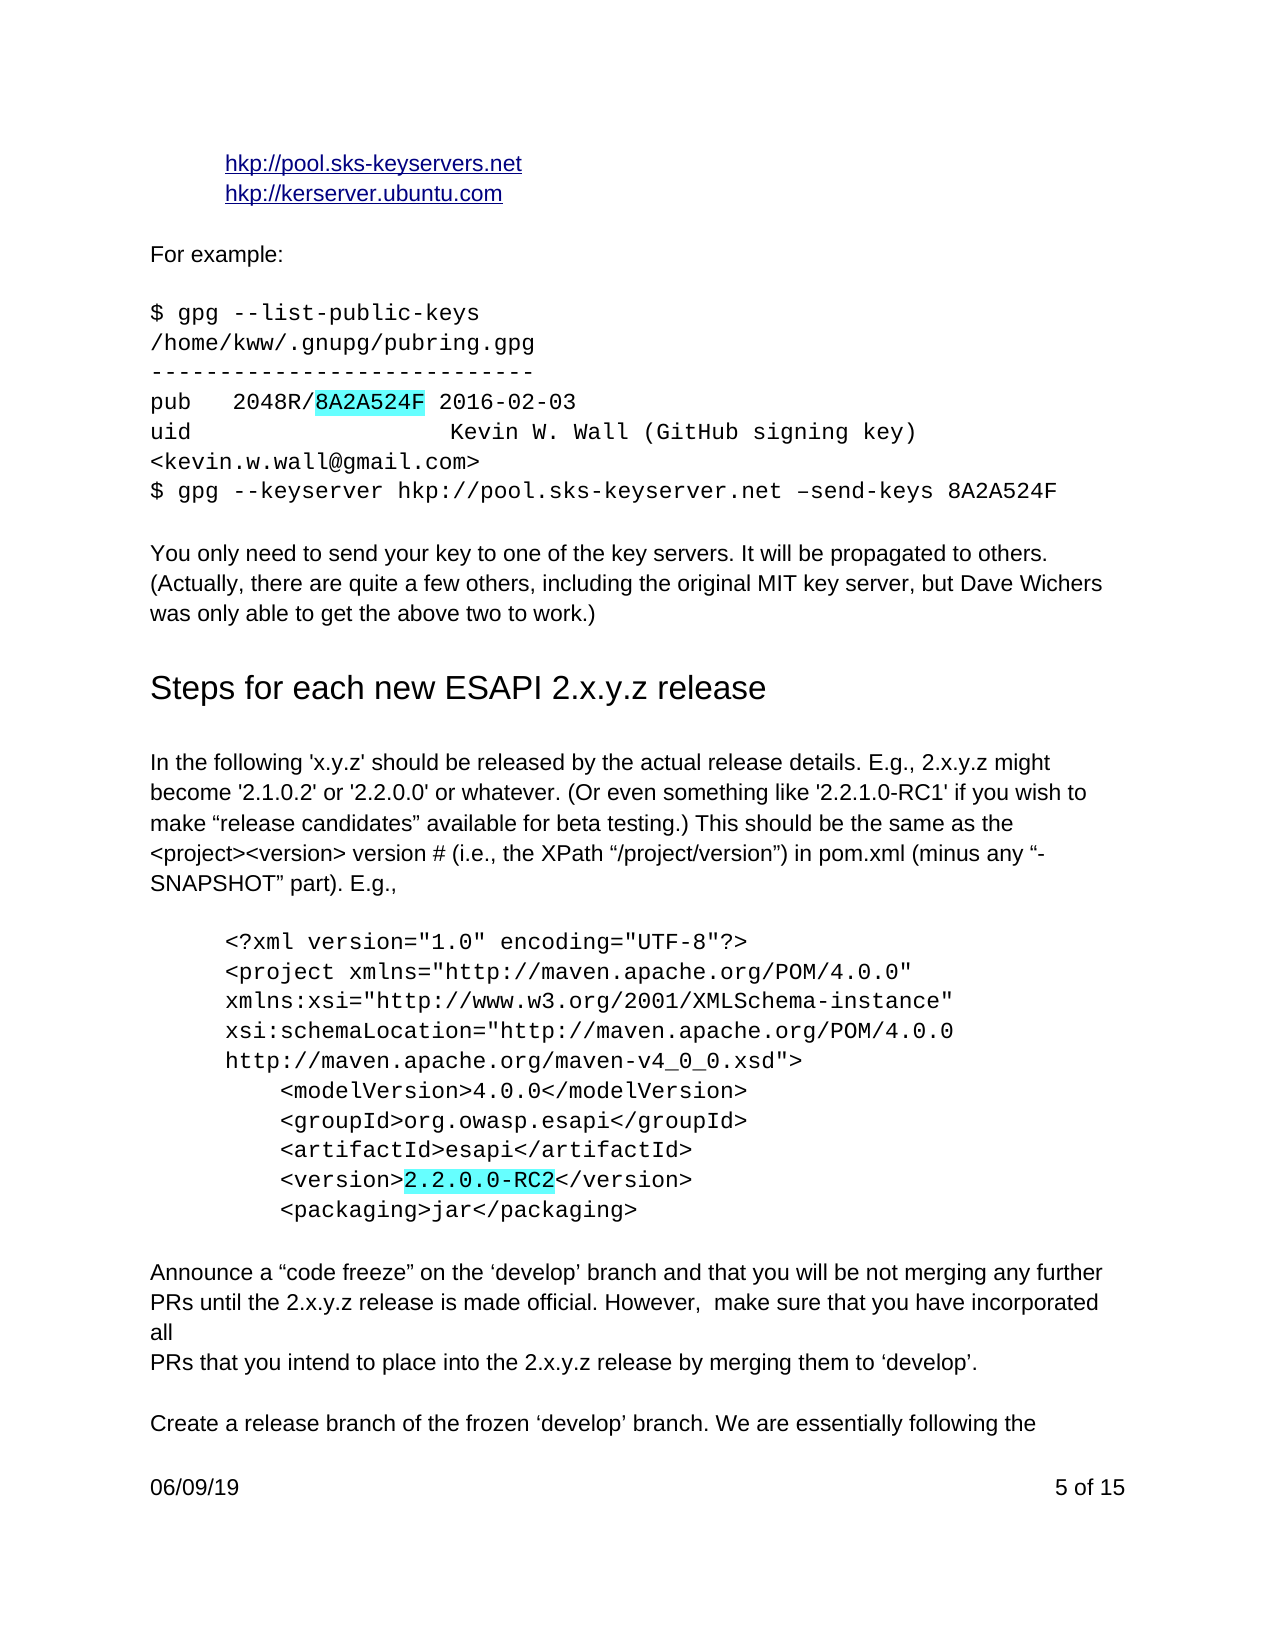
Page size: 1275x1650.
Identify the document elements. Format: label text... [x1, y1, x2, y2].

text You only need to send your key to one of the key servers. It will be propagated to others. (Actually, there are quite a few others, including the original MIT key server, but Dave Wichers was only able to get the above two to work.) [150, 540, 1125, 627]
text <version>2.2.0.0-RC2</version> [225, 1169, 1125, 1194]
text <modelVersion>4.0.0</modelVersion> [225, 1079, 1125, 1105]
text $ gpg --list-public-keys [150, 301, 1125, 327]
text <packaging>jar</packaging> [225, 1198, 1125, 1224]
text In the following 'x.y.z' should be released by the actual release details. E.g., 2.x.y.z might become '2.1.0.2' or '2.2.0.0' or whatever. (Or even something like '2.2.1.0-RC1' if you wish to make “release candidates” available for beta testing.) This should be the same as the <project><version> version # (i.e., the XPath “/project/version”) in pom.xml (minus any “-SNAPSHOT” part). E.g., [150, 749, 1125, 896]
text <groupId>org.owasp.esapi</groupId> [225, 1109, 1125, 1135]
text pub 2048R/8A2A524F 2016-02-03 [150, 390, 1125, 416]
text hkp://kerserver.ubuntu.com [225, 180, 1125, 207]
subtitle Steps for each new ESAPI 2.x.y.z release [150, 668, 1125, 706]
text uid Kevin W. Wall (GitHub signing key) <kevin.w.wall@gmail.com> [150, 420, 1125, 476]
text Announce a “code freeze” on the ‘develop’ branch and that you will be not merging any further PRs until the 2.x.y.z release is made official. However, make sure that you have incorporated all [150, 1258, 1125, 1345]
text <artifactId>esapi</artifactId> [225, 1139, 1125, 1165]
text $ gpg --keyserver hkp://pool.sks-keyserver.net –send-keys 8A2A524F [150, 480, 1125, 506]
text /home/kww/.gnupg/pubring.gpg [150, 331, 1125, 357]
text For example: [150, 241, 1125, 267]
text ---------------------------- [150, 361, 1125, 387]
text Create a release branch of the frozen ‘develop’ branch. We are essentially following the [150, 1409, 1125, 1436]
text <project xmlns="http://maven.apache.org/POM/4.0.0" xmlns:xsi="http://www.w3.org/2001/XMLSchema-instance" xsi:schemaLocation="http://maven.apache.org/POM/4.0.0 http://maven.apache.org/maven-v4_0_0.xsd"> [225, 960, 1125, 1075]
text hkp://pool.sks-keyservers.net [225, 150, 1125, 176]
text <?xml version="1.0" encoding="UTF-8"?> [225, 930, 1125, 956]
text PRs that you intend to place into the 2.x.y.z release by merging them to ‘develop’. [150, 1349, 1125, 1375]
